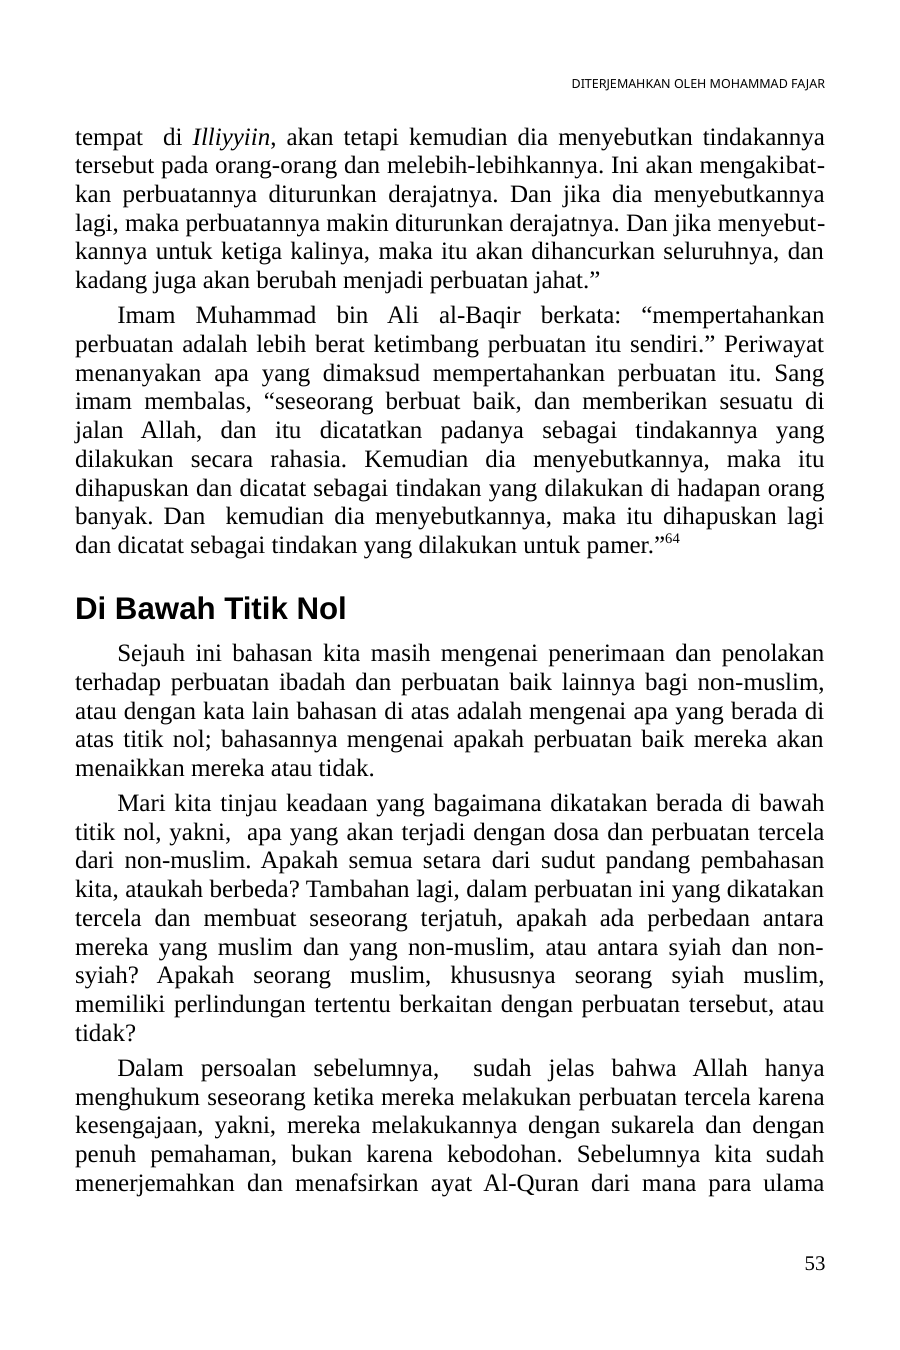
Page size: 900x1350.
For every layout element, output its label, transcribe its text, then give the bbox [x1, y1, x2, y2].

text Sejauh ini bahasan kita masih mengenai penerimaan dan penolakan terhadap perbuatan ibadah dan perbuatan baik lainnya bagi non-muslim, atau dengan kata lain bahasan di atas adalah mengenai apa yang berada di atas titik nol; bahasannya mengenai apakah perbuatan baik mereka akan menaikkan mereka atau tidak. [75, 638, 825, 782]
text Imam Muhammad bin Ali al-Baqir berkata: “mempertahankan perbuatan adalah lebih berat ketimbang perbuatan itu sendiri.” Periwayat menanyakan apa yang dimaksud mempertahankan perbuatan itu. Sang imam membalas, “seseorang berbuat baik, dan memberikan sesuatu di jalan Allah, dan itu dicatatkan padanya sebagai tindakannya yang dilakukan secara rahasia. Kemudian dia menyebutkannya, maka itu dihapuskan dan dicatat sebagai tindakan yang dilakukan di hadapan orang banyak. Dan kemudian dia menyebutkannya, maka itu dihapuskan lagi dan dicatat sebagai tindakan yang dilakukan untuk pamer.” [75, 300, 825, 559]
text tempat di Illiyyiin, akan tetapi kemudian dia menyebutkan tindakannya tersebut pada orang-orang dan melebih-lebihkannya. Ini akan mengakibat­kan perbuatannya diturunkan derajatnya. Dan jika dia menyebutkannya lagi, maka perbuatannya makin diturunkan derajatnya. Dan jika menyebut­kannya untuk ketiga kalinya, maka itu akan dihancurkan seluruhnya, dan kadang juga akan berubah menjadi perbuatan jahat.” [75, 122, 825, 294]
subtitle Di Bawah Titik Nol [75, 590, 825, 626]
text Mari kita tinjau keadaan yang bagaimana dikatakan berada di bawah titik nol, yakni, apa yang akan terjadi dengan dosa dan perbuatan tercela dari non-muslim. Apakah semua setara dari sudut pandang pembahasan kita, ataukah berbeda? Tambahan lagi, dalam perbuatan ini yang dikatakan tercela dan membuat seseorang terjatuh, apakah ada perbedaan antara mereka yang muslim dan yang non-muslim, atau antara syiah dan non-syiah? Apakah seorang muslim, khususnya seorang syiah muslim, memiliki perlindungan tertentu berkaitan dengan perbuatan tersebut, atau tidak? [75, 788, 825, 1047]
text Dalam persoalan sebelumnya, sudah jelas bahwa Allah hanya menghukum seseorang ketika mereka melakukan perbuatan tercela karena kesengajaan, yakni, mereka melakukannya dengan sukarela dan dengan penuh pemahaman, bukan karena kebodohan. Sebelumnya kita sudah menerjemahkan dan menafsirkan ayat Al-Quran dari mana para ulama [75, 1053, 825, 1197]
